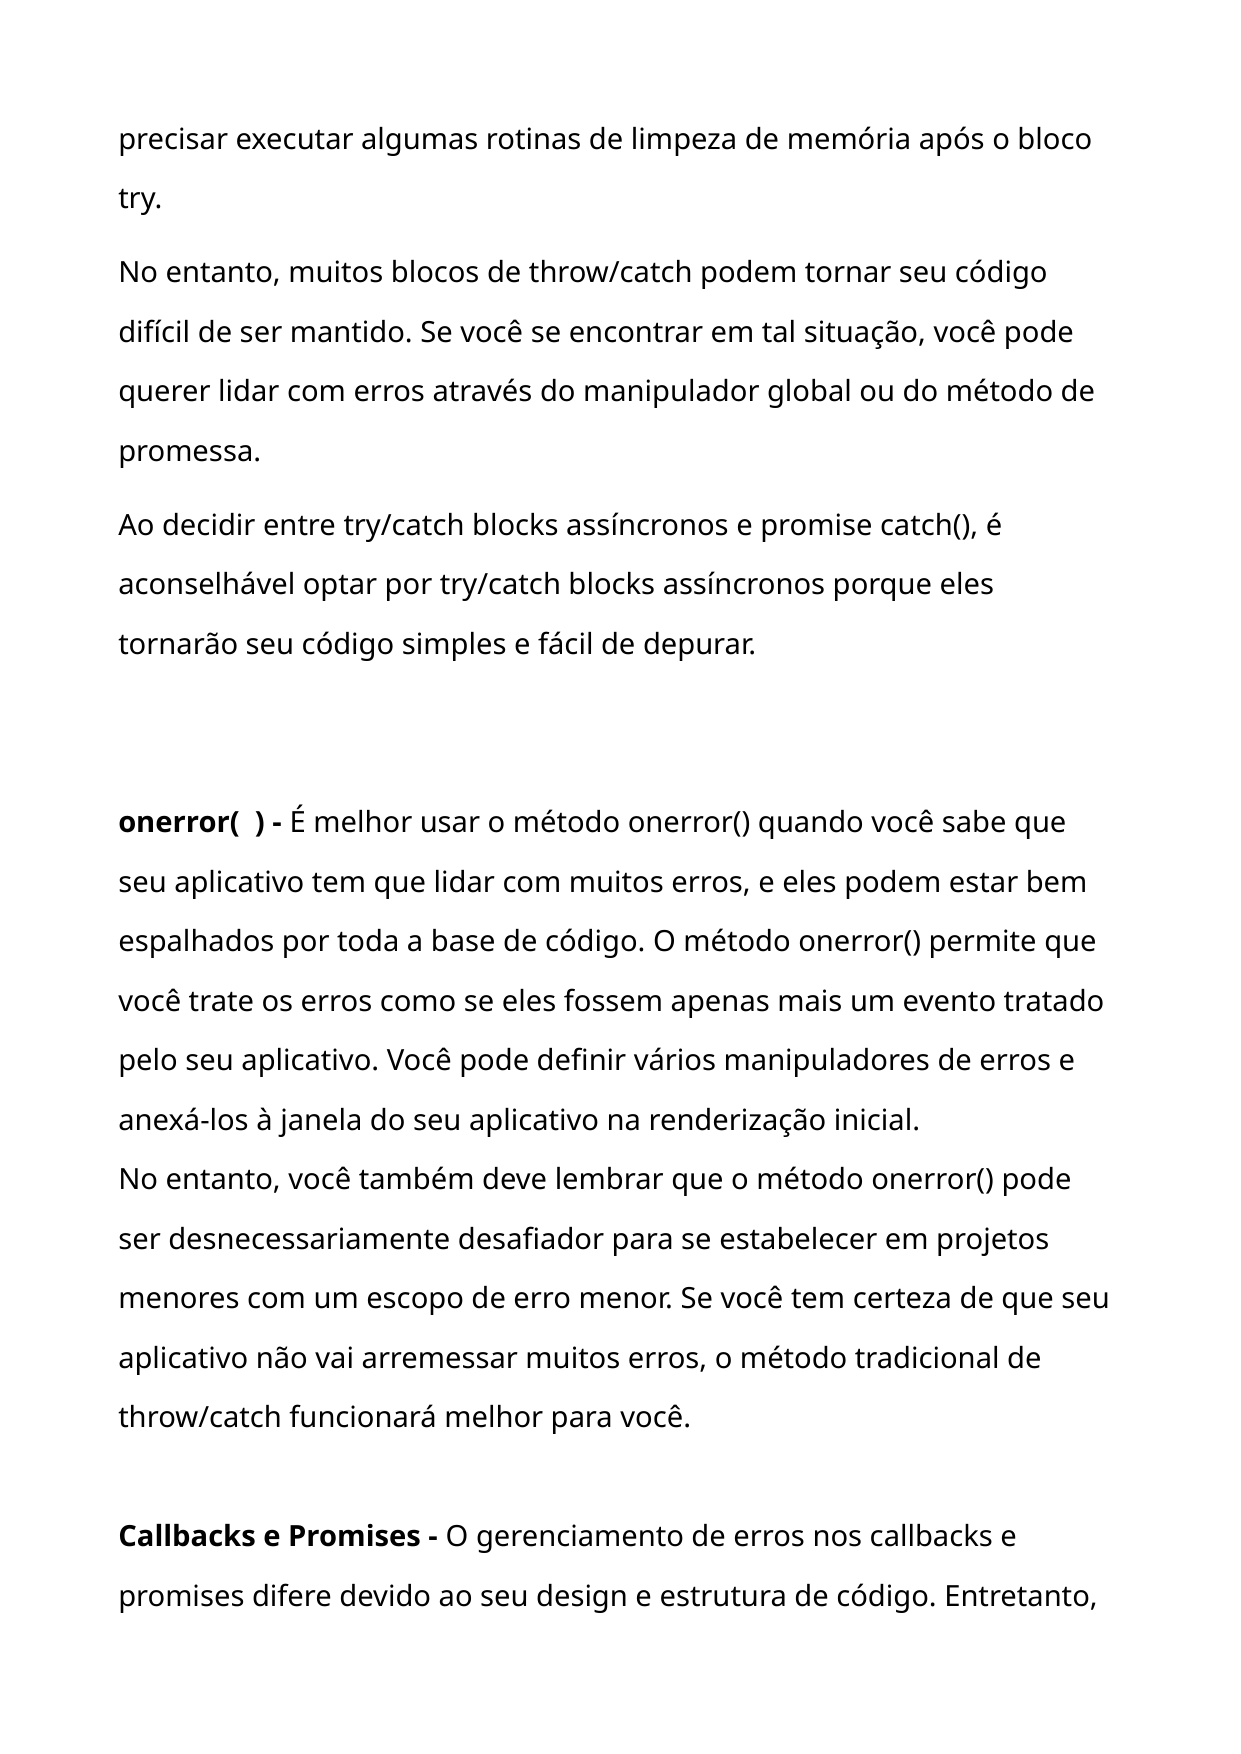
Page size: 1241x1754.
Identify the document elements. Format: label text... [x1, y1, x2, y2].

text No entanto, muitos blocos de throw/catch podem tornar seu código difícil de ser mantido. Se você se encontrar em tal situação, você pode querer lidar com erros através do manipulador global ou do método de promessa. [118, 252, 1122, 470]
text precisar executar algumas rotinas de limpeza de memória após o bloco try. [118, 118, 1122, 217]
text Callbacks e Promises - O gerenciamento de erros nos callbacks e promises difere devido ao seu design e estrutura de código. Entretanto, [118, 1515, 1122, 1614]
text Ao decidir entre try/catch blocks assíncronos e promise catch(), é aconselhável optar por try/catch blocks assíncronos porque eles tornarão seu código simples e fácil de depurar. [118, 504, 1122, 663]
text No entanto, você também deve lembrar que o método onerror() pode ser desnecessariamente desafiador para se estabelecer em projetos menores com um escopo de erro menor. Se você tem certeza de que seu aplicativo não vai arremessar muitos erros, o método tradicional de throw/catch funcionará melhor para você. [118, 1158, 1122, 1436]
text onerror( ) - É melhor usar o método onerror() quando você sabe que seu aplicativo tem que lidar com muitos erros, e eles podem estar bem espalhados por toda a base de código. O método onerror() permite que você trate os erros como se eles fossem apenas mais um evento tratado pelo seu aplicativo. Você pode definir vários manipuladores de erros e anexá-los à janela do seu aplicativo na renderização inicial. [118, 802, 1122, 1139]
